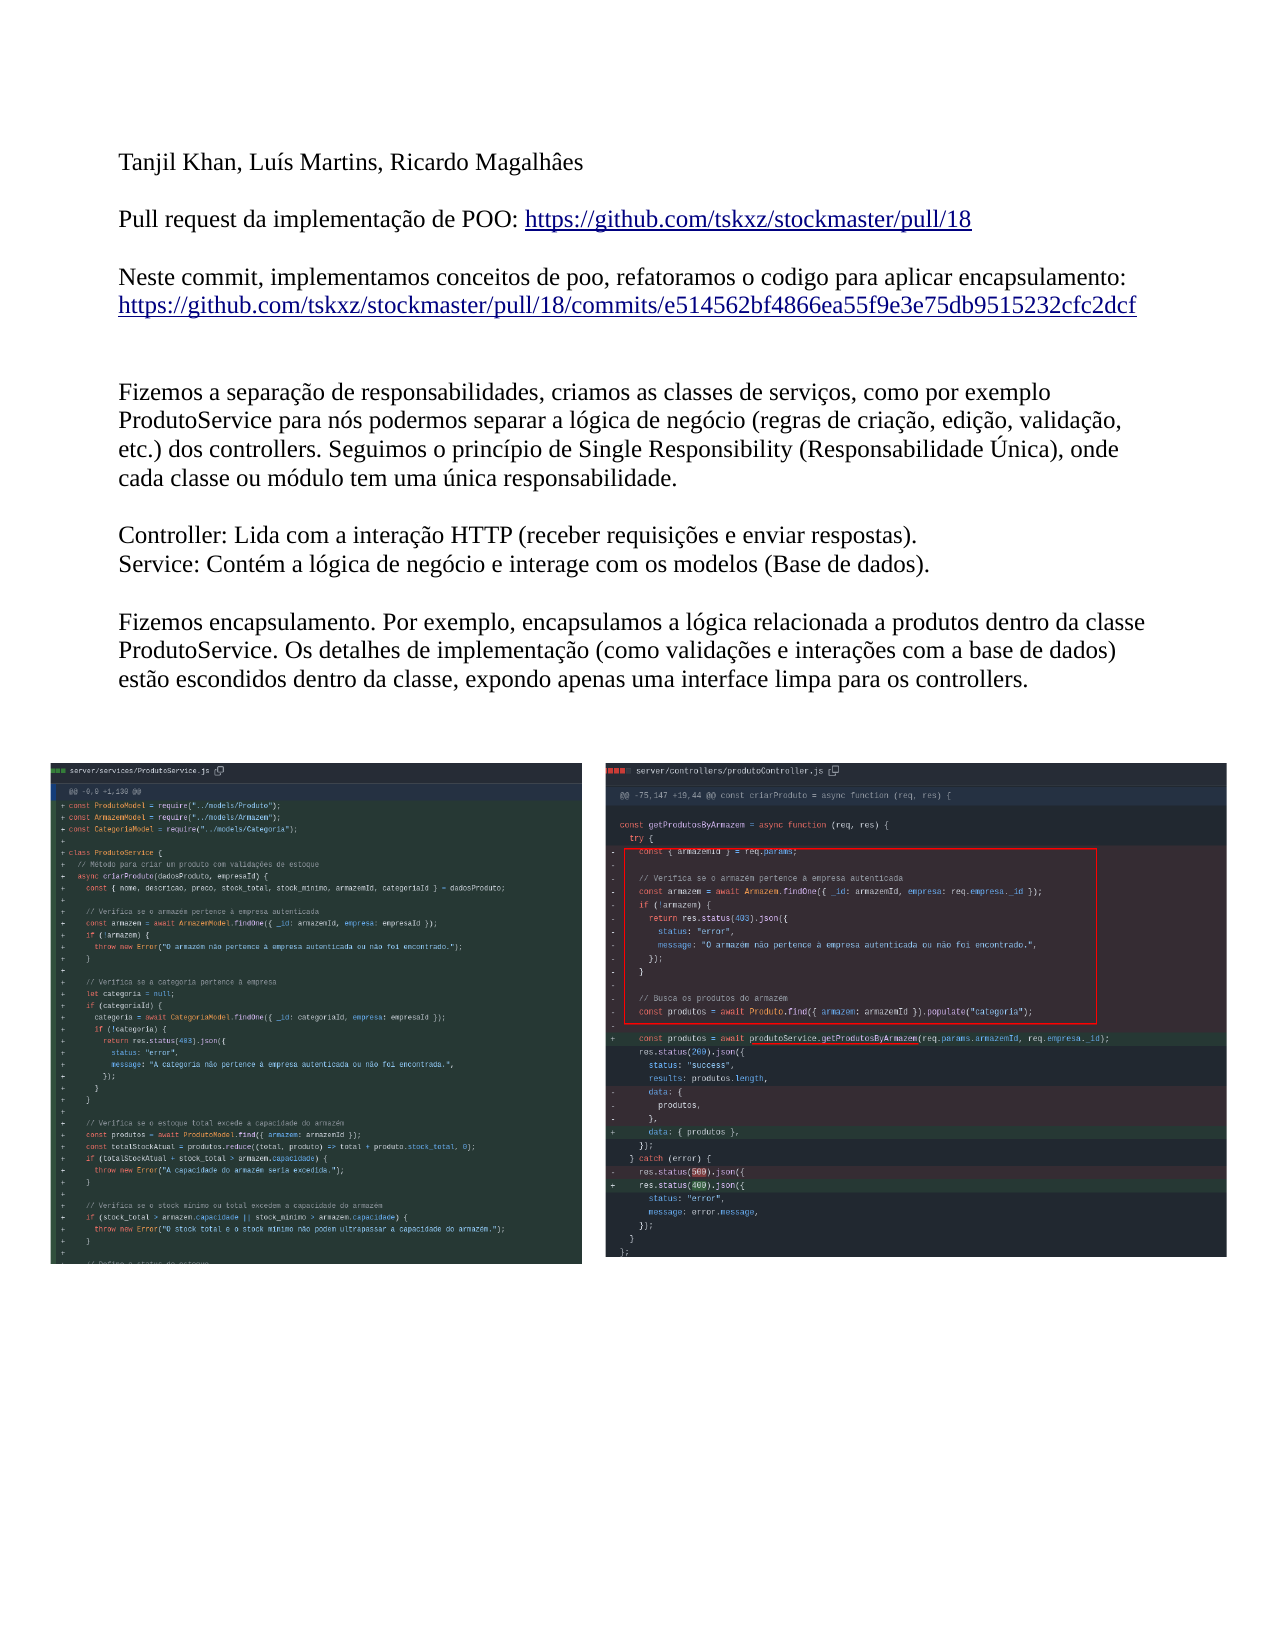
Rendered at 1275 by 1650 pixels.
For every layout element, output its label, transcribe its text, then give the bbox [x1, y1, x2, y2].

picture [605, 763, 1227, 1257]
text Neste commit, implementamos conceitos de poo, refatoramos o codigo para aplicar encapsulamento: https://github.com/tskxz/stockmaster/pull/18/commits/e514562bf4866ea55f9e3e75db9515232cfc2dcf [118, 262, 1157, 319]
picture [50, 763, 582, 1264]
text Fizemos encapsulamento. Por exemplo, encapsulamos a lógica relacionada a produtos dentro da classe ProdutoService. Os detalhes de implementação (como validações e interações com a base de dados) estão escondidos dentro da classe, expondo apenas uma interface limpa para os controllers. [118, 607, 1157, 693]
text Tanjil Khan, Luís Martins, Ricardo Magalhâes Pull request da implementação de POO: https://github.com/tskxz/stockmaster/pull/18 [118, 147, 1157, 233]
text Controller: Lida com a interação HTTP (receber requisições e enviar respostas). [118, 521, 1157, 549]
text Service: Contém a lógica de negócio e interage com os modelos (Base de dados). [118, 549, 1157, 578]
text Fizemos a separação de responsabilidades, criamos as classes de serviços, como por exemplo ProdutoService para nós podermos separar a lógica de negócio (regras de criação, edição, validação, etc.) dos controllers. Seguimos o princípio de Single Responsibility (Responsabilidade Única), onde cada classe ou módulo tem uma única responsabilidade. [118, 377, 1157, 492]
